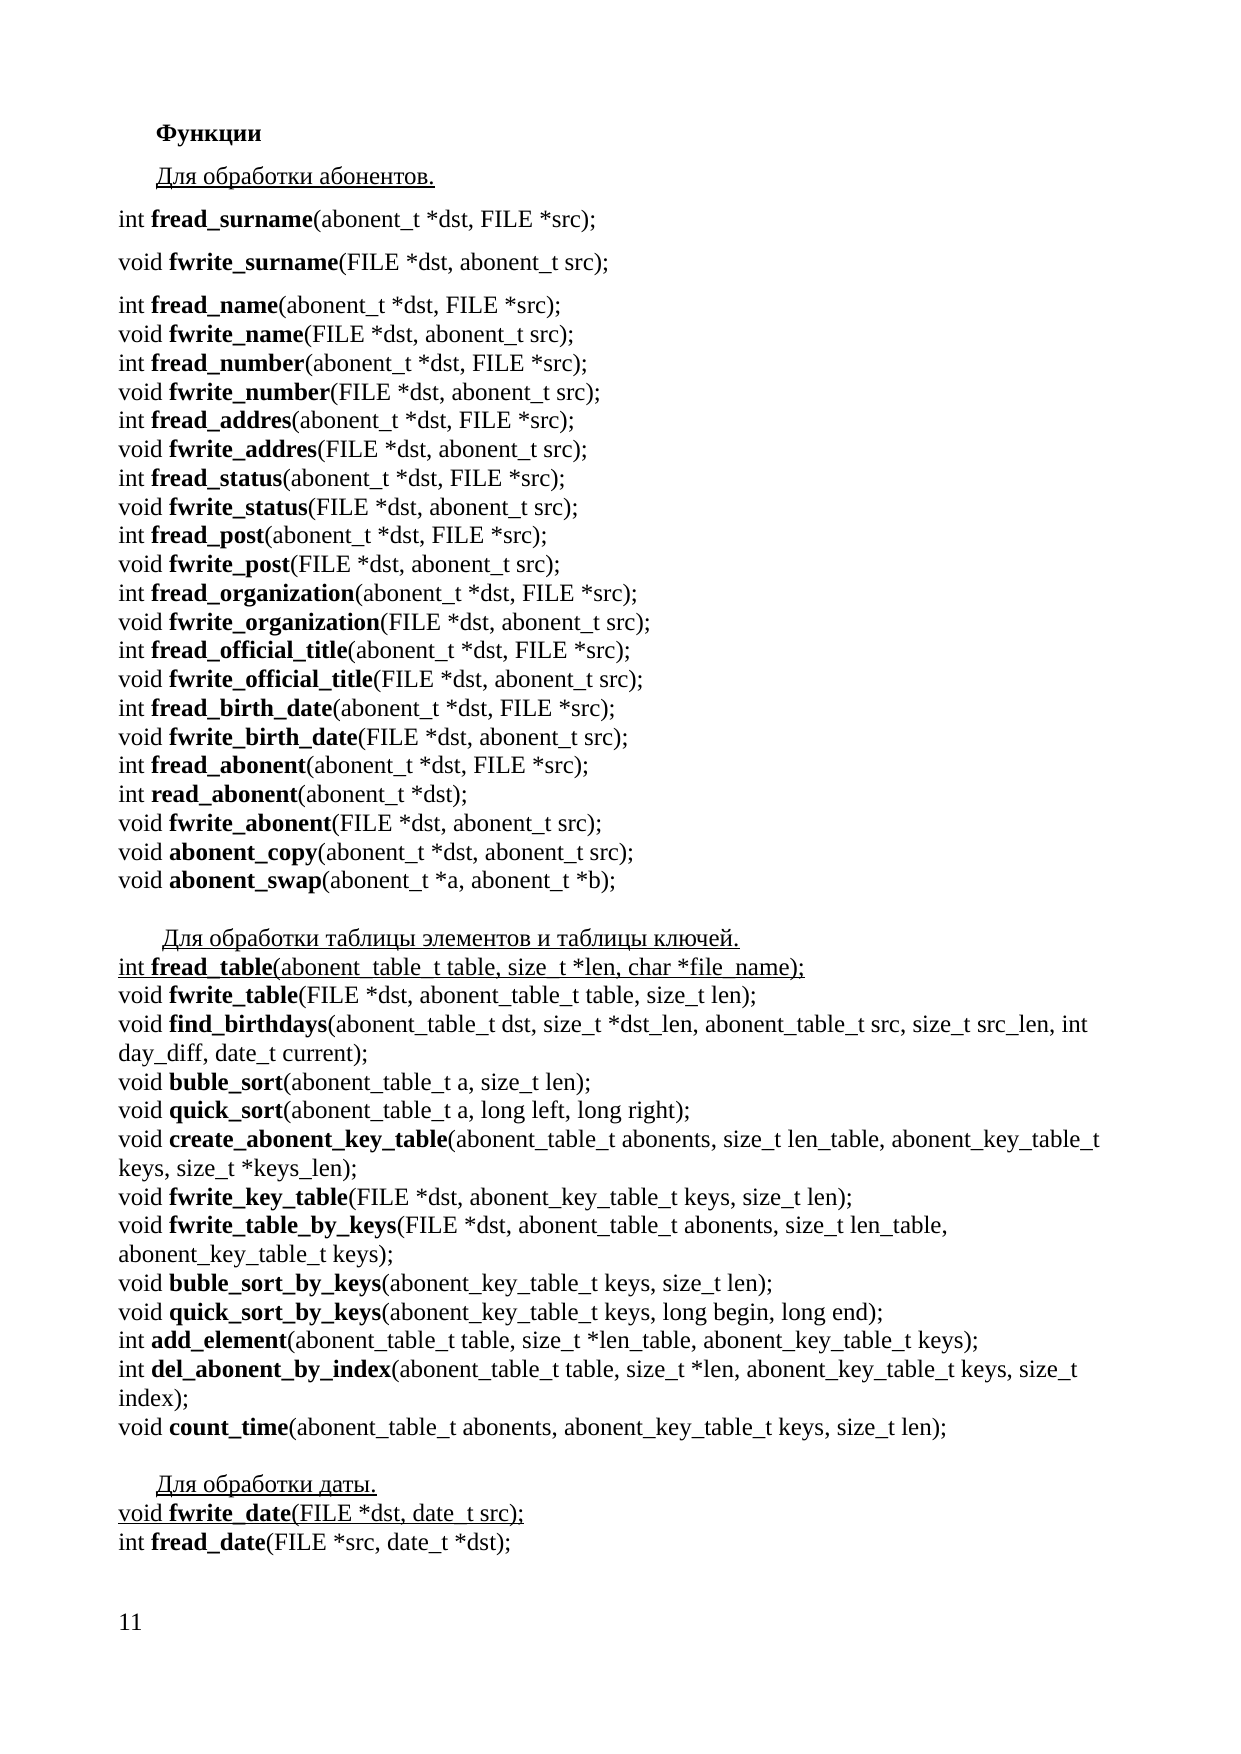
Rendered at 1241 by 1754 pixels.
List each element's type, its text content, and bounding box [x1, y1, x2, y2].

text void fwrite_birth_date(FILE *dst, abonent_t src); [118, 722, 1122, 751]
text int fread_official_title(abonent_t *dst, FILE *src); [118, 636, 1122, 664]
text void abonent_copy(abonent_t *dst, abonent_t src); [118, 837, 1122, 866]
list Функции [156, 118, 1122, 147]
text void fwrite_table(FILE *dst, abonent_table_t table, size_t len); [118, 981, 1122, 1009]
text void fwrite_status(FILE *dst, abonent_t src); [118, 492, 1122, 521]
text int fread_addres(abonent_t *dst, FILE *src); [118, 406, 1122, 434]
list Для обработки абонентов. [156, 161, 1122, 190]
text void abonent_swap(abonent_t *a, abonent_t *b); [118, 866, 1122, 894]
text int fread_surname(abonent_t *dst, FILE *src); [118, 204, 1122, 233]
text void quick_sort(abonent_table_t a, long left, long right); [118, 1096, 1122, 1124]
text int add_element(abonent_table_t table, size_t *len_table, abonent_key_table_t keys); [118, 1326, 1122, 1354]
text void fwrite_table_by_keys(FILE *dst, abonent_table_t abonents, size_t len_table, abonent_key_table_t keys); [118, 1211, 1122, 1268]
text void fwrite_abonent(FILE *dst, abonent_t src); [118, 808, 1122, 837]
text void fwrite_date(FILE *dst, date_t src); [118, 1498, 1122, 1527]
text int del_abonent_by_index(abonent_table_t table, size_t *len, abonent_key_table_t keys, size_t index); [118, 1354, 1122, 1412]
text void quick_sort_by_keys(abonent_key_table_t keys, long begin, long end); [118, 1297, 1122, 1326]
text int fread_number(abonent_t *dst, FILE *src); [118, 348, 1122, 377]
text void fwrite_organization(FILE *dst, abonent_t src); [118, 607, 1122, 636]
text int fread_birth_date(abonent_t *dst, FILE *src); [118, 693, 1122, 722]
text void fwrite_number(FILE *dst, abonent_t src); [118, 377, 1122, 406]
text void fwrite_official_title(FILE *dst, abonent_t src); [118, 664, 1122, 693]
text int read_abonent(abonent_t *dst); [118, 779, 1122, 808]
text void fwrite_addres(FILE *dst, abonent_t src); [118, 434, 1122, 463]
text int fread_post(abonent_t *dst, FILE *src); [118, 521, 1122, 549]
text void fwrite_name(FILE *dst, abonent_t src); [118, 319, 1122, 348]
text void create_abonent_key_table(abonent_table_t abonents, size_t len_table, abonent_key_table_t keys, size_t *keys_len); [118, 1124, 1122, 1182]
text int fread_table(abonent_table_t table, size_t *len, char *file_name); [118, 952, 1122, 981]
text Для обработки таблицы элементов и таблицы ключей. [118, 923, 1122, 952]
text int fread_date(FILE *src, date_t *dst); [118, 1527, 1122, 1556]
text Для обработки даты. [118, 1469, 1122, 1498]
text void fwrite_post(FILE *dst, abonent_t src); [118, 549, 1122, 578]
text void fwrite_surname(FILE *dst, abonent_t src); [118, 247, 1122, 276]
text int fread_abonent(abonent_t *dst, FILE *src); [118, 751, 1122, 779]
text void buble_sort_by_keys(abonent_key_table_t keys, size_t len); [118, 1268, 1122, 1297]
text void find_birthdays(abonent_table_t dst, size_t *dst_len, abonent_table_t src, size_t src_len, int day_diff, date_t current); [118, 1009, 1122, 1067]
text void fwrite_key_table(FILE *dst, abonent_key_table_t keys, size_t len); [118, 1182, 1122, 1211]
text void buble_sort(abonent_table_t a, size_t len); [118, 1067, 1122, 1096]
text int fread_organization(abonent_t *dst, FILE *src); [118, 578, 1122, 607]
text void count_time(abonent_table_t abonents, abonent_key_table_t keys, size_t len); [118, 1412, 1122, 1441]
text int fread_name(abonent_t *dst, FILE *src); [118, 291, 1122, 319]
text int fread_status(abonent_t *dst, FILE *src); [118, 463, 1122, 492]
